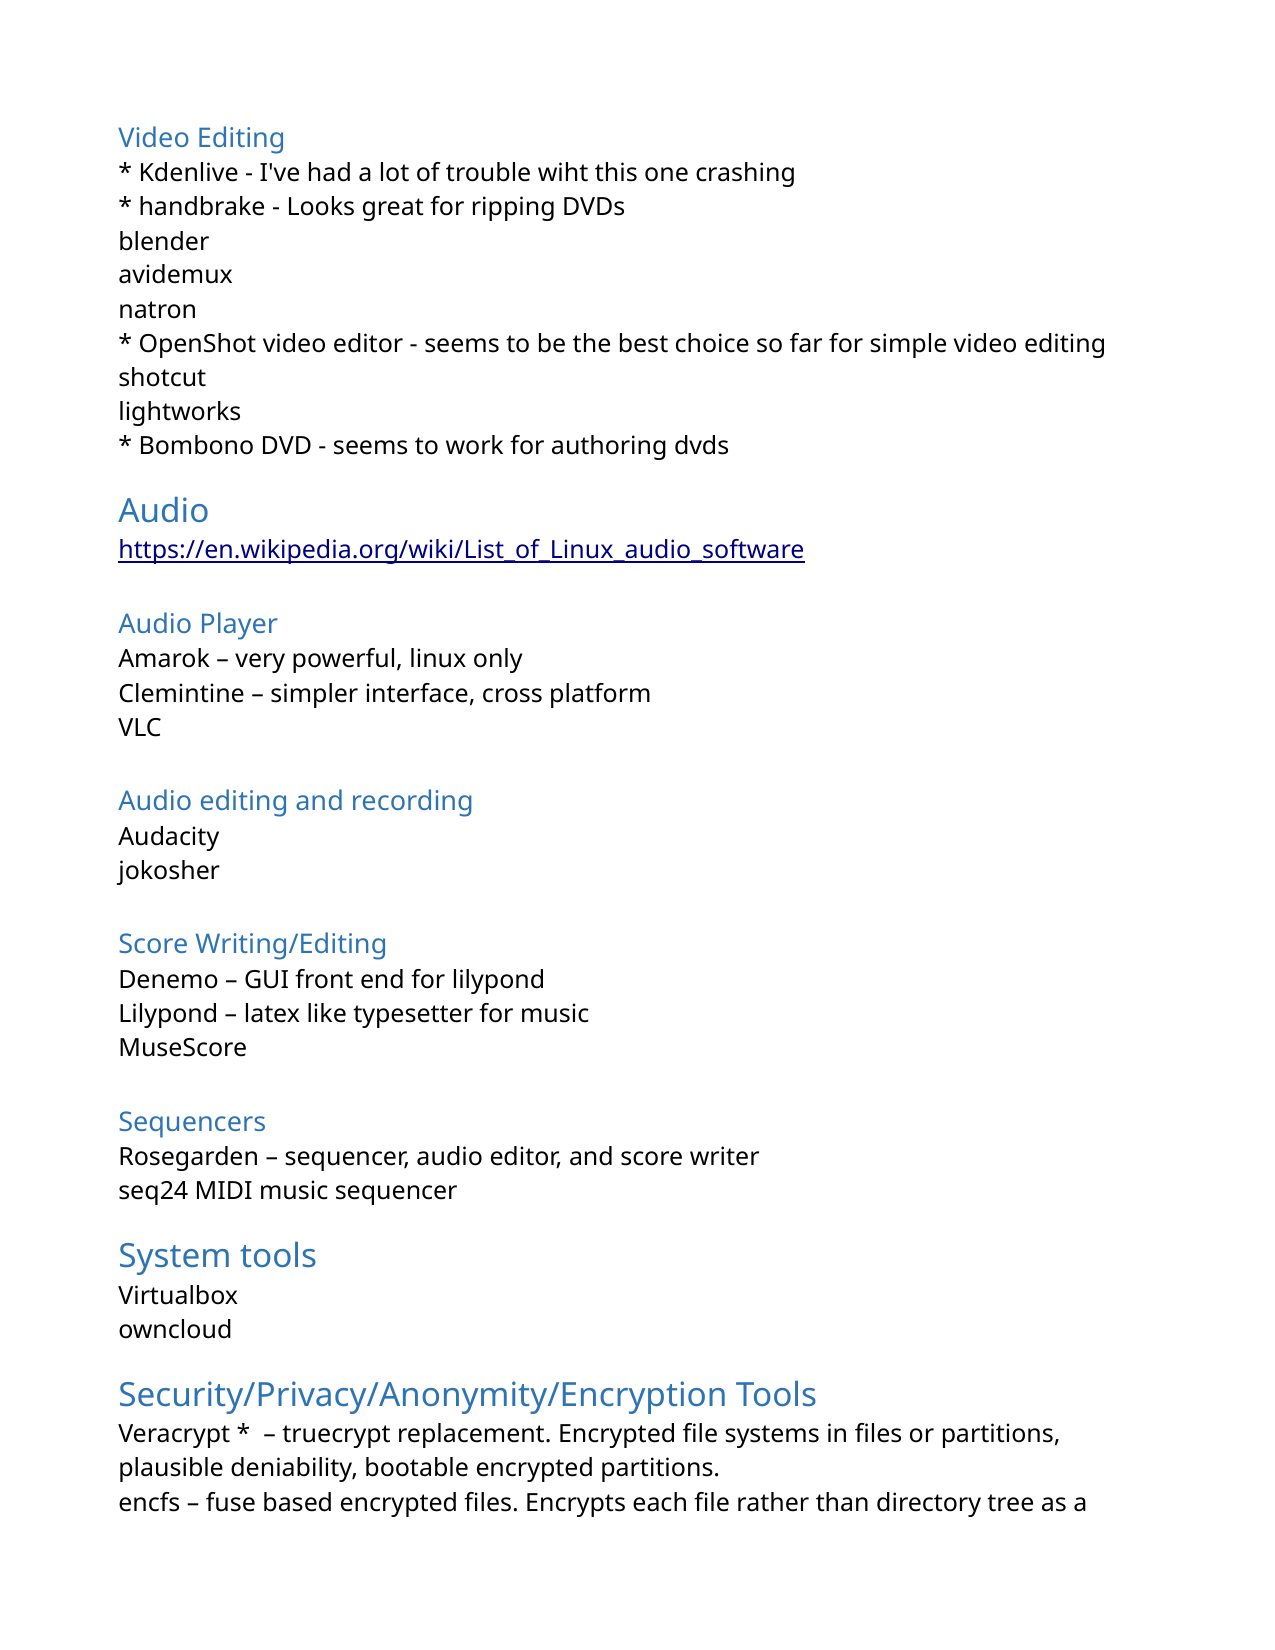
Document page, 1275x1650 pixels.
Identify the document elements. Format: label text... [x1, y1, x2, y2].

subtitle Sequencers [118, 1102, 1157, 1139]
text * Kdenlive - I've had a lot of trouble wiht this one crashing [118, 155, 1157, 189]
text Amarok – very powerful, linux only [118, 641, 1157, 675]
text natron [118, 291, 1157, 325]
text Lilypond – latex like typesetter for music [118, 996, 1157, 1030]
subtitle Audio editing and recording [118, 782, 1157, 818]
text * Bombono DVD - seems to work for authoring dvds [118, 427, 1157, 462]
text Audacity [118, 818, 1157, 852]
text lightworks [118, 393, 1157, 427]
text jokosher [118, 852, 1157, 887]
text encfs – fuse based encrypted files. Encrypts each file rather than directory tree as a [118, 1484, 1157, 1518]
text Denemo – GUI front end for lilypond [118, 962, 1157, 996]
subtitle Audio Player [118, 604, 1157, 641]
subtitle System tools [118, 1232, 1157, 1277]
text Virtualbox [118, 1277, 1157, 1312]
text * handbrake - Looks great for ripping DVDs [118, 189, 1157, 223]
text owncloud [118, 1312, 1157, 1346]
text * OpenShot video editor - seems to be the best choice so far for simple video editing [118, 325, 1157, 359]
subtitle Score Writing/Editing [118, 925, 1157, 962]
text seq24 MIDI music sequencer [118, 1173, 1157, 1207]
text VLC [118, 709, 1157, 743]
subtitle Security/Privacy/Anonymity/Encryption Tools [118, 1371, 1157, 1416]
text blender [118, 223, 1157, 257]
text Rosegarden – sequencer, audio editor, and score writer [118, 1139, 1157, 1173]
text MuseScore [118, 1030, 1157, 1064]
text Veracrypt * – truecrypt replacement. Encrypted file systems in files or partitions, plausible deniability, bootable encrypted partitions. [118, 1416, 1157, 1484]
subtitle Audio [118, 487, 1157, 532]
text https://en.wikipedia.org/wiki/List_of_Linux_audio_software [118, 532, 1157, 566]
text avidemux [118, 257, 1157, 291]
text shotcut [118, 359, 1157, 393]
text Clemintine – simpler interface, cross platform [118, 675, 1157, 709]
subtitle Video Editing [118, 118, 1157, 155]
